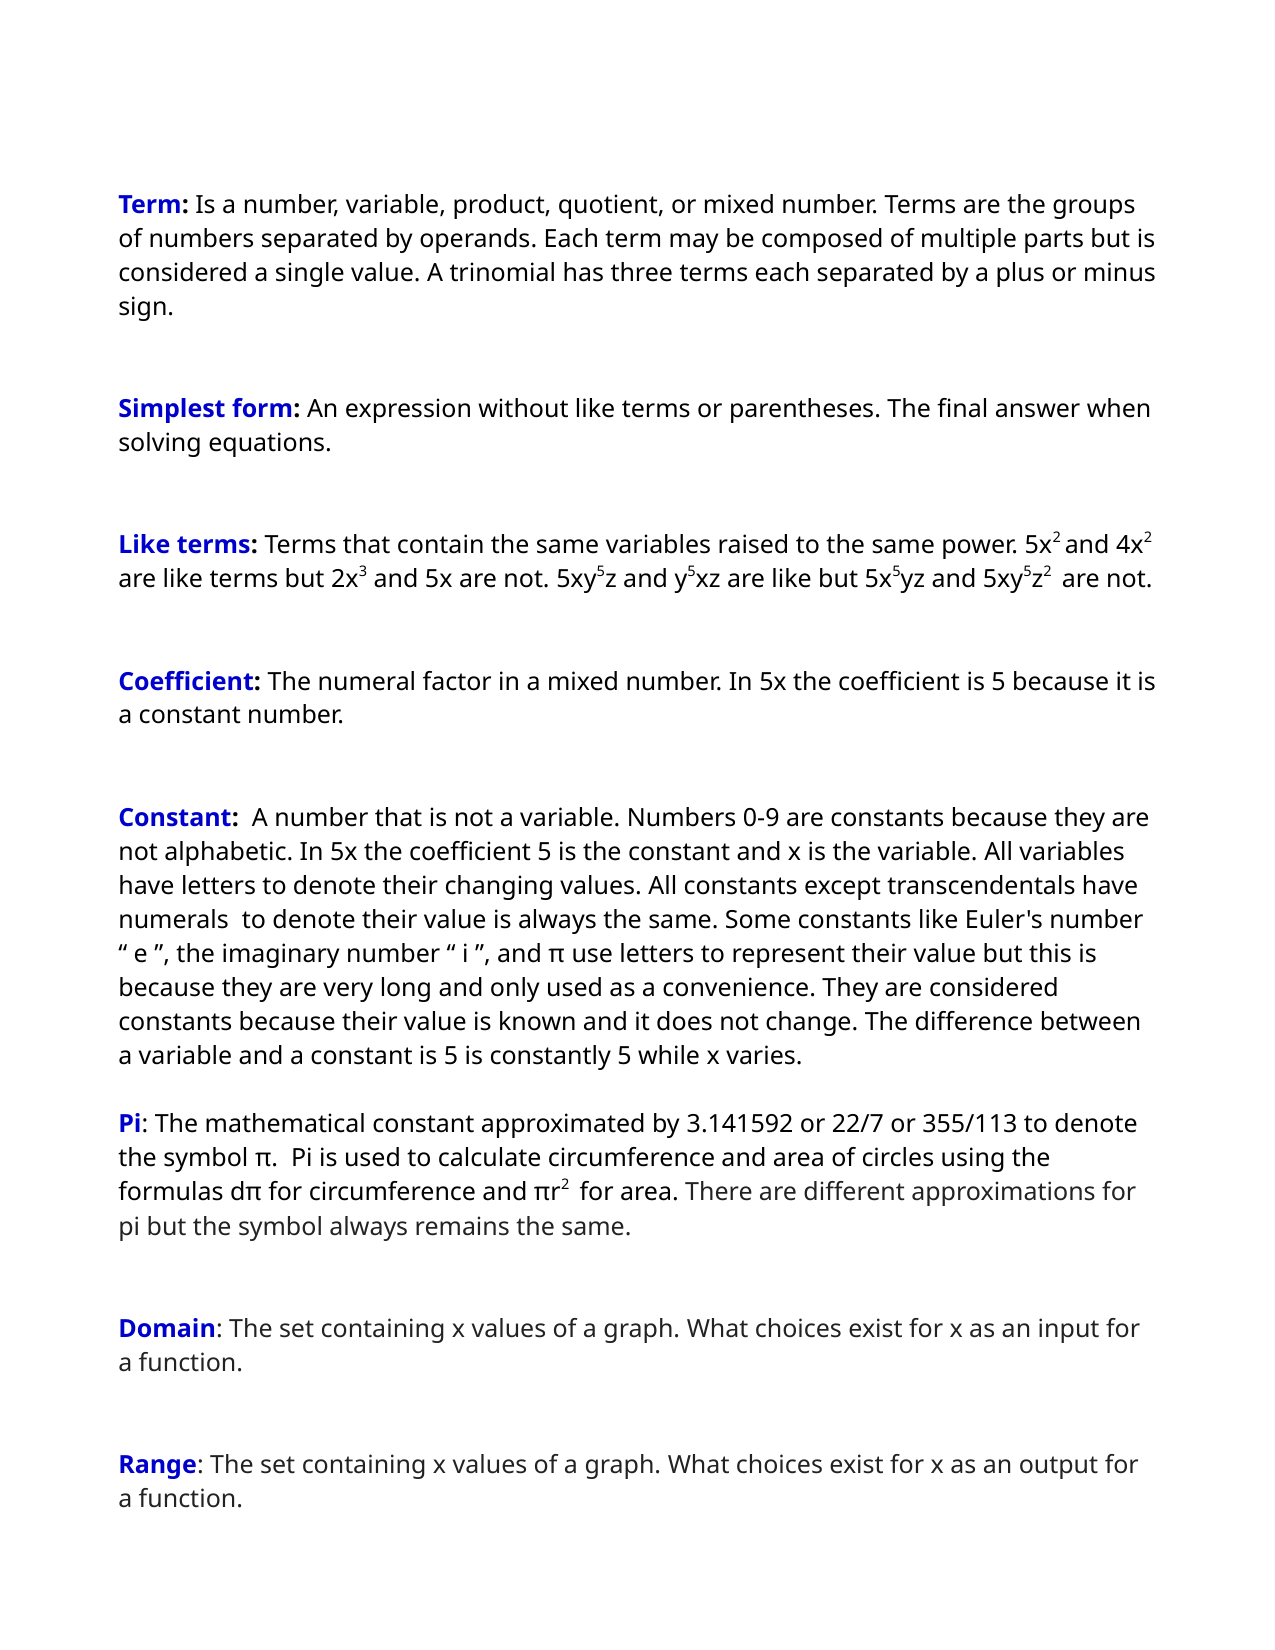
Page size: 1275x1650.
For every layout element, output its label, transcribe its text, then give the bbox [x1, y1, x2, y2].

text Pi: The mathematical constant approximated by 3.141592 or 22/7 or 355/113 to denote the symbol π. Pi is used to calculate circumference and area of circles using the formulas dπ for circumference and πr2 for area. There are different approximations for pi but the symbol always remains the same. [118, 1106, 1157, 1242]
text Domain: The set containing x values of a graph. What choices exist for x as an input for a function. [118, 1310, 1157, 1378]
text Like terms: Terms that contain the same variables raised to the same power. 5x2 and 4x2 are like terms but 2x3 and 5x are not. 5xy5z and y5xz are like but 5x5yz and 5xy5z2 are not. [118, 527, 1157, 595]
text Simplest form: An expression without like terms or parentheses. The final answer when solving equations. [118, 391, 1157, 459]
text Constant: A number that is not a variable. Numbers 0-9 are constants because they are not alphabetic. In 5x the coefficient 5 is the constant and x is the variable. All variables have letters to denote their changing values. All constants except transcendentals have numerals to denote their value is always the same. Some constants like Euler's number “ e ”, the imaginary number “ i ”, and π use letters to represent their value but this is because they are very long and only used as a convenience. They are considered constants because their value is known and it does not change. The difference between a variable and a constant is 5 is constantly 5 while x varies. [118, 799, 1157, 1072]
text Coefficient: The numeral factor in a mixed number. In 5x the coefficient is 5 because it is a constant number. [118, 663, 1157, 731]
text Range: The set containing x values of a graph. What choices exist for x as an output for a function. [118, 1447, 1157, 1515]
text Term: Is a number, variable, product, quotient, or mixed number. Terms are the groups of numbers separated by operands. Each term may be composed of multiple parts but is considered a single value. A trinomial has three terms each separated by a plus or minus sign. [118, 186, 1157, 322]
